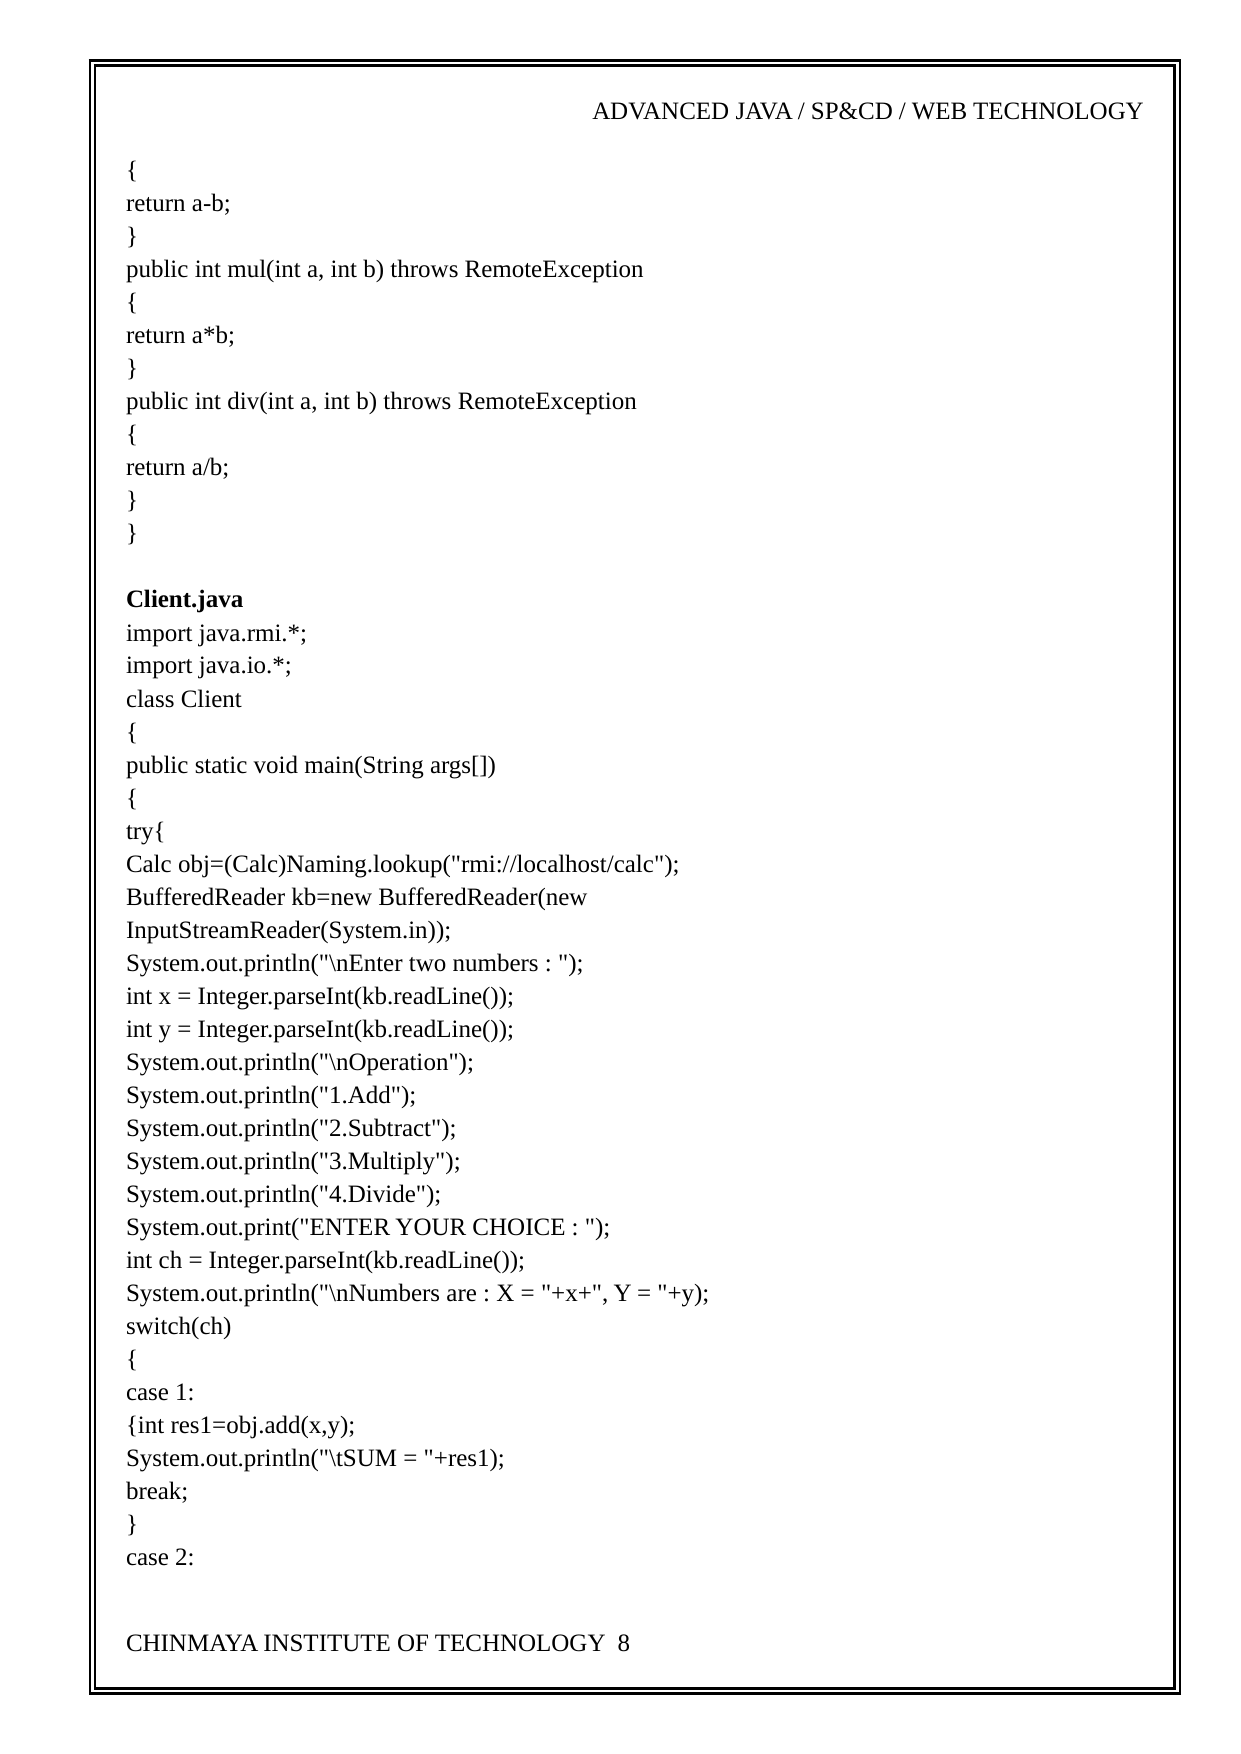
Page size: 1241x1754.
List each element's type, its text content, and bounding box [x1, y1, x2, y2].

text { [126, 783, 1144, 811]
text System.out.println("\nEnter two numbers : "); [126, 948, 1144, 977]
text } [126, 221, 1144, 250]
text System.out.println("\nNumbers are : X = "+x+", Y = "+y); [126, 1278, 1144, 1307]
text public static void main(String args[]) [126, 750, 1144, 778]
text System.out.print("ENTER YOUR CHOICE : "); [126, 1212, 1144, 1241]
text System.out.println("3.Multiply"); [126, 1146, 1144, 1175]
text int y = Integer.parseInt(kb.readLine()); [126, 1014, 1144, 1043]
text Calc obj=(Calc)Naming.lookup("rmi://localhost/calc"); [126, 849, 1144, 877]
text switch(ch) [126, 1311, 1144, 1340]
text import java.rmi.*; [126, 618, 1144, 646]
text System.out.println("\tSUM = "+res1); [126, 1443, 1144, 1472]
text Client.java [126, 584, 1144, 613]
text return a-b; [126, 188, 1144, 217]
text import java.io.*; [126, 651, 1144, 679]
text System.out.println("1.Add"); [126, 1080, 1144, 1109]
text case 2: [126, 1542, 1144, 1571]
text { [126, 419, 1144, 448]
text } [126, 353, 1144, 382]
text public int mul(int a, int b) throws RemoteException [126, 254, 1144, 283]
text public int div(int a, int b) throws RemoteException [126, 386, 1144, 415]
text return a/b; [126, 452, 1144, 481]
text InputStreamReader(System.in)); [126, 915, 1144, 943]
text { [126, 717, 1144, 745]
text class Client [126, 684, 1144, 712]
text break; [126, 1476, 1144, 1505]
text { [126, 287, 1144, 316]
text } [126, 486, 1144, 514]
text BufferedReader kb=new BufferedReader(new [126, 882, 1144, 911]
text System.out.println("2.Subtract"); [126, 1113, 1144, 1142]
text return a*b; [126, 320, 1144, 349]
text int x = Integer.parseInt(kb.readLine()); [126, 981, 1144, 1009]
text case 1: [126, 1377, 1144, 1406]
text { [126, 155, 1144, 184]
text } [126, 518, 1144, 547]
text System.out.println("4.Divide"); [126, 1179, 1144, 1208]
text try{ [126, 816, 1144, 844]
text { [126, 1344, 1144, 1373]
text System.out.println("\nOperation"); [126, 1047, 1144, 1076]
text } [126, 1509, 1144, 1538]
text {int res1=obj.add(x,y); [126, 1410, 1144, 1439]
text int ch = Integer.parseInt(kb.readLine()); [126, 1245, 1144, 1274]
